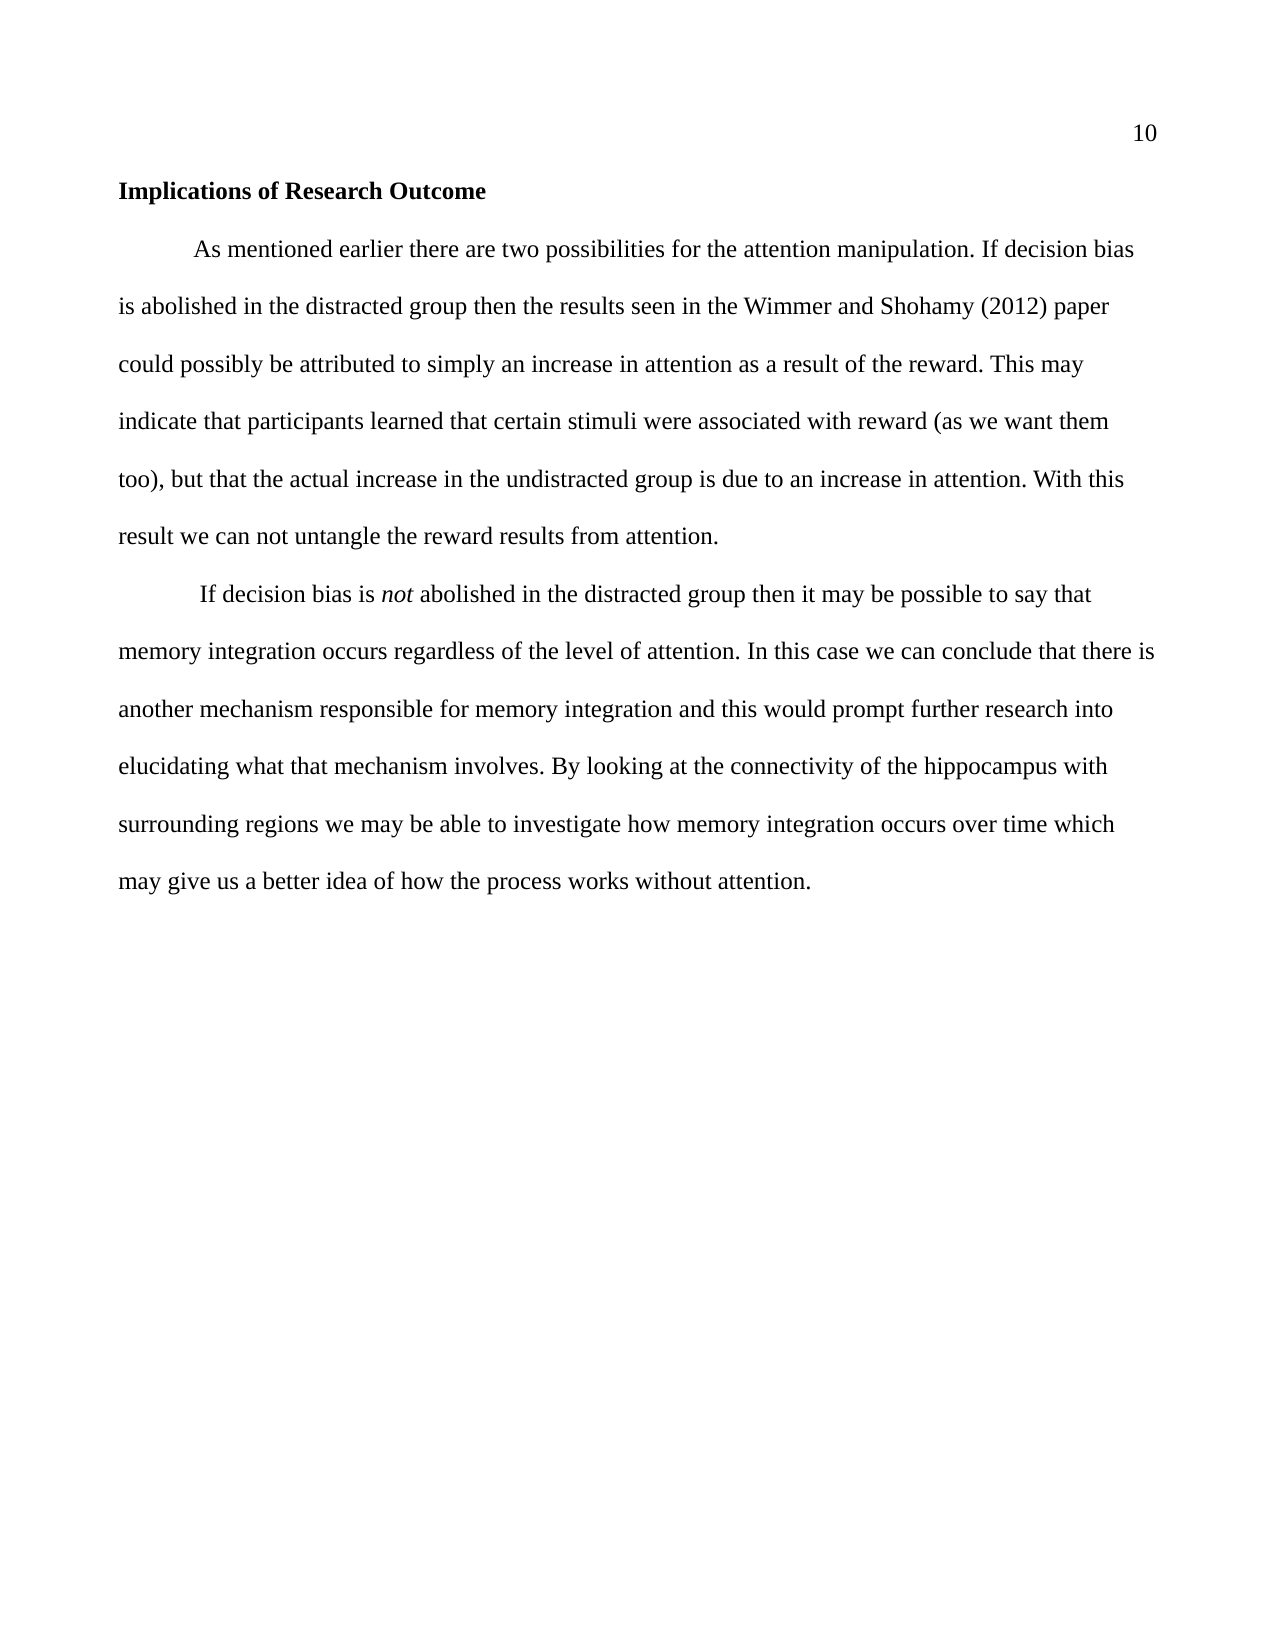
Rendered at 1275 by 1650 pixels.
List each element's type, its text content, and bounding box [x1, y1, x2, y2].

text Implications of Research Outcome [118, 176, 1157, 205]
text As mentioned earlier there are two possibilities for the attention manipulation. If decision bias is abolished in the distracted group then the results seen in the Wimmer and Shohamy (2012) paper could possibly be attributed to simply an increase in attention as a result of the reward. This may indicate that participants learned that certain stimuli were associated with reward (as we want them too), but that the actual increase in the undistracted group is due to an increase in attention. With this result we can not untangle the reward results from attention. [118, 234, 1157, 550]
text If decision bias is not abolished in the distracted group then it may be possible to say that memory integration occurs regardless of the level of attention. In this case we can conclude that there is another mechanism responsible for memory integration and this would prompt further research into elucidating what that mechanism involves. By looking at the connectivity of the hippocampus with surrounding regions we may be able to investigate how memory integration occurs over time which may give us a better idea of how the process works without attention. [118, 579, 1157, 895]
